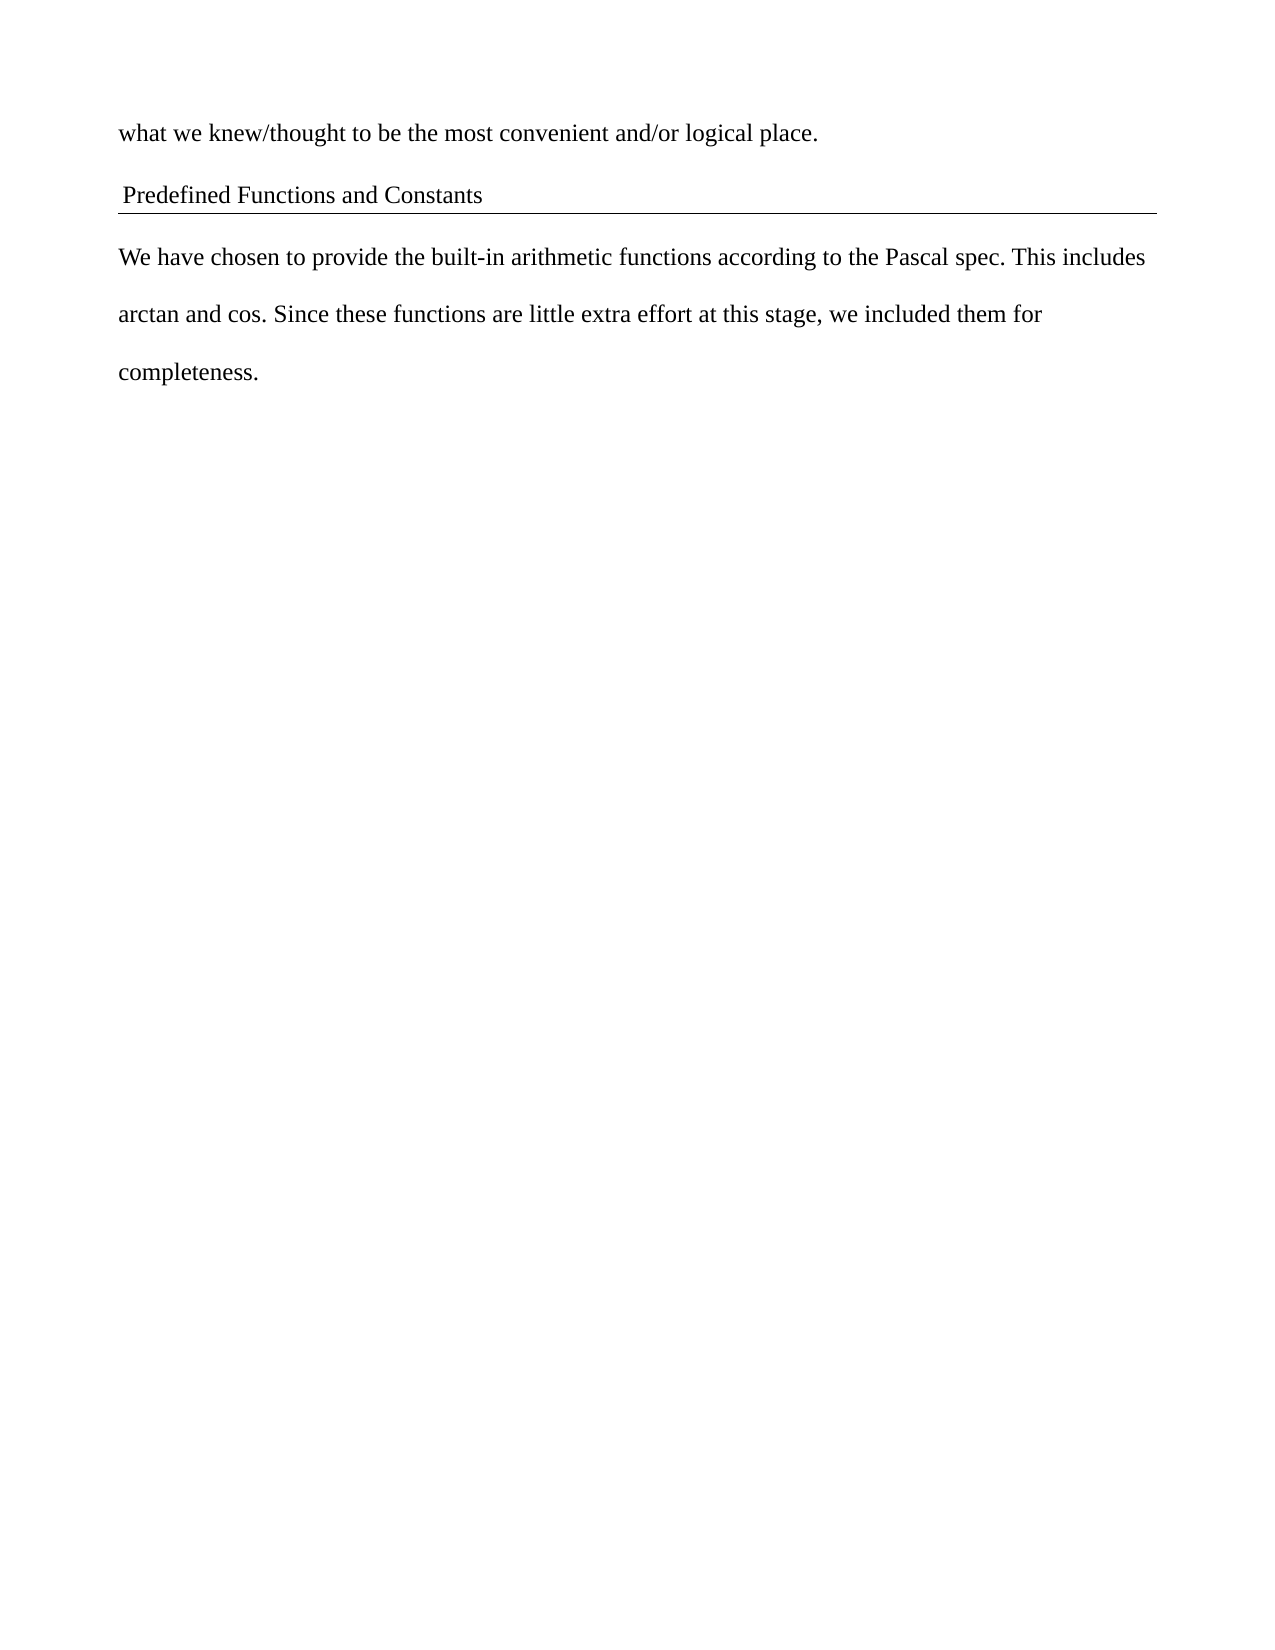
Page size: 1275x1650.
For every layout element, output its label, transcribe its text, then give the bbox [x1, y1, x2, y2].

text Predefined Functions and Constants [118, 176, 1157, 213]
text what we knew/thought to be the most convenient and/or logical place. [118, 118, 1157, 147]
text We have chosen to provide the built-in arithmetic functions according to the Pascal spec. This includes arctan and cos. Since these functions are little extra effort at this stage, we included them for completeness.​ [118, 242, 1157, 386]
